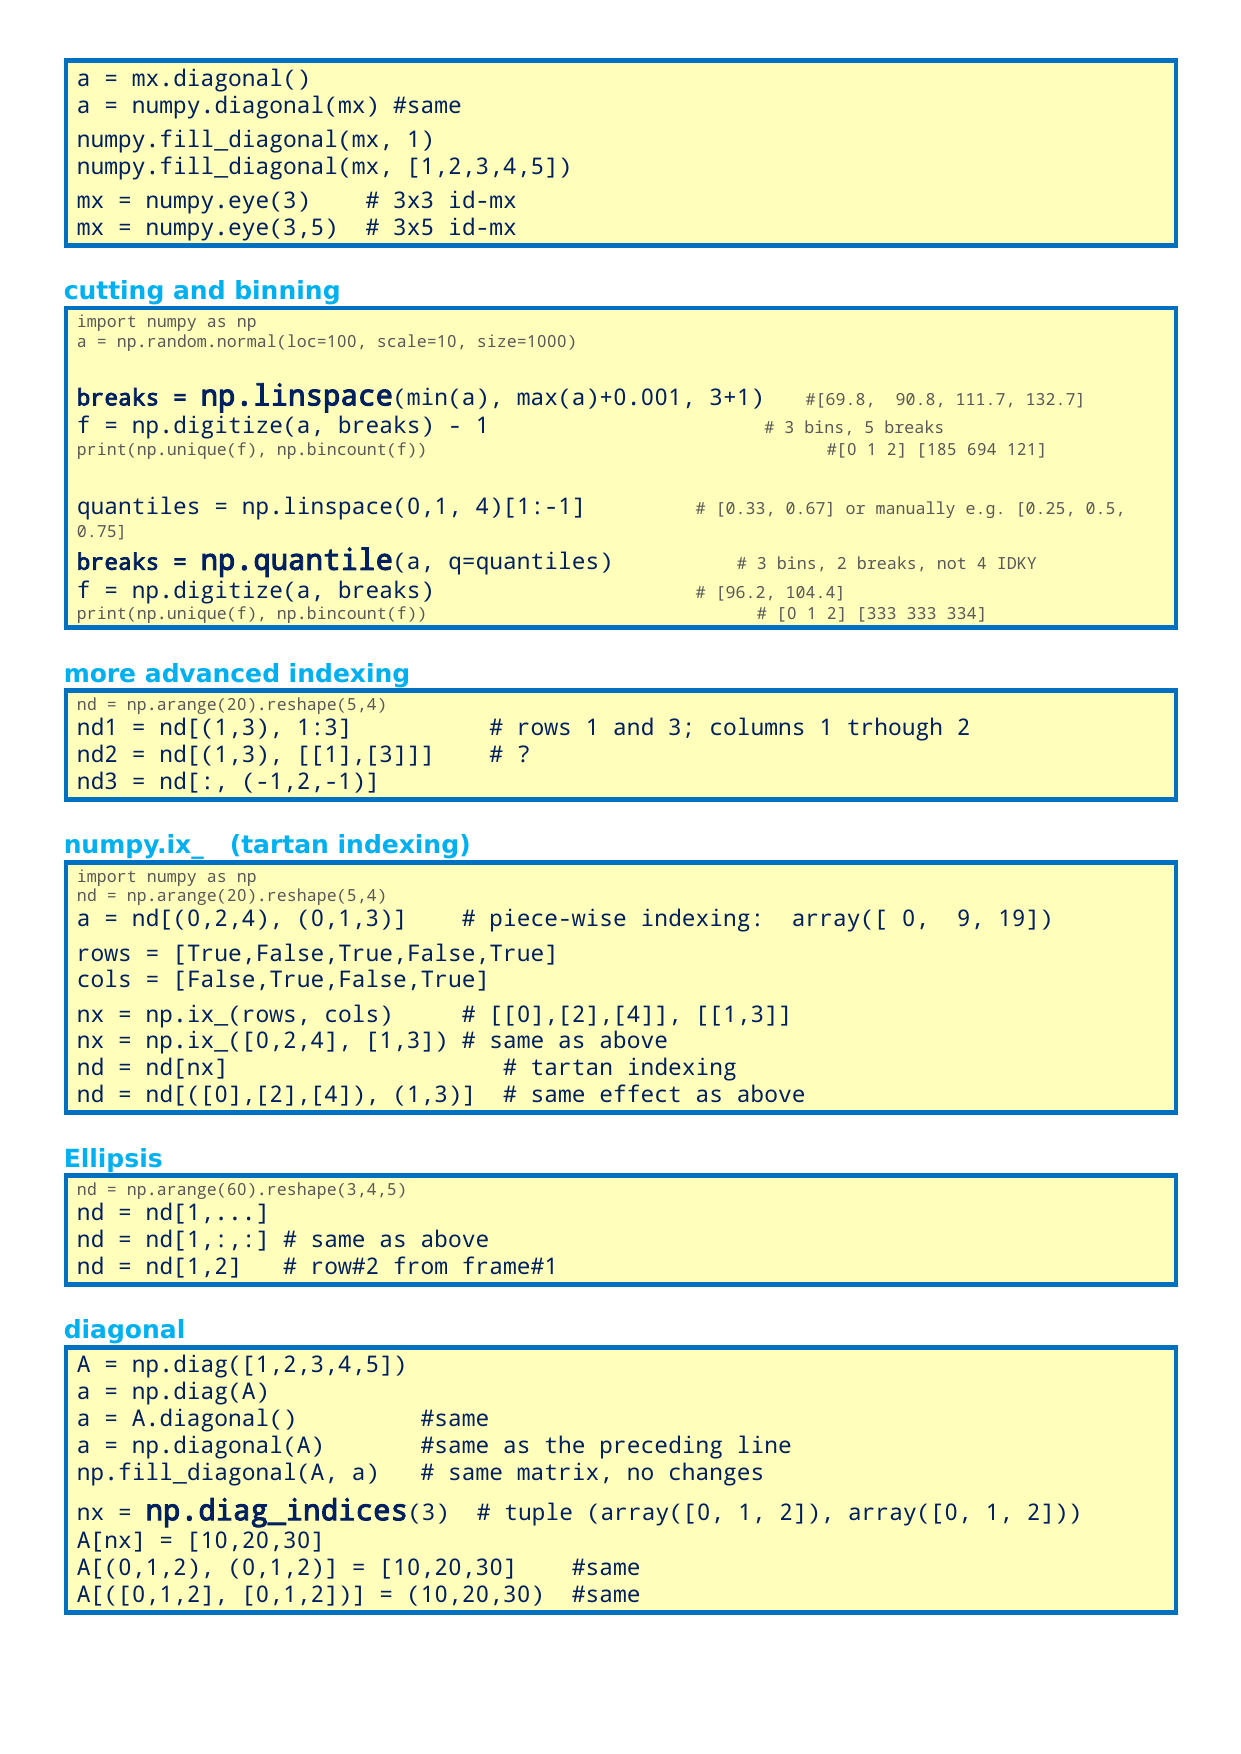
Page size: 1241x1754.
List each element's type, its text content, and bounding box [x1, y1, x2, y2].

text cols = [False,True,False,True] [68, 960, 1174, 987]
text quantiles = np.linspace(0,1, 4)[1:-1] # [0.33, 0.67] or manually e.g. [0.25, 0.5, 0.75] [68, 486, 1174, 536]
text rows = [True,False,True,False,True] [68, 933, 1174, 960]
text breaks = np.linspace(min(a), max(a)+0.001, 3+1) #[69.8, 90.8, 111.7, 132.7] [68, 372, 1174, 406]
text nd1 = nd[(1,3), 1:3] # rows 1 and 3; columns 1 trhough 2 [68, 708, 1174, 734]
text a = np.diag(A) [68, 1372, 1174, 1398]
text f = np.digitize(a, breaks) - 1 # 3 bins, 5 breaks [68, 406, 1174, 433]
text np.fill_diagonal(A, a) # same matrix, no changes [68, 1452, 1174, 1479]
text nx = np.ix_(rows, cols) # [[0],[2],[4]], [[1,3]] [68, 994, 1174, 1021]
text nd = np.arange(20).reshape(5,4) [68, 879, 1174, 899]
text mx = numpy.eye(3,5) # 3x5 id-mx [68, 207, 1174, 243]
text nd = np.arange(20).reshape(5,4) [68, 693, 1174, 708]
title cutting and binning [63, 276, 1178, 306]
title more advanced indexing [63, 659, 1178, 688]
text a = A.diagonal() #same [68, 1398, 1174, 1425]
text breaks = np.quantile(a, q=quantiles) # 3 bins, 2 breaks, not 4 IDKY [68, 536, 1174, 570]
text A[nx] = [10,20,30] [68, 1521, 1174, 1547]
text nd = nd[([0],[2],[4]), (1,3)] # same effect as above [68, 1075, 1174, 1110]
title numpy.ix_ (tartan indexing) [63, 831, 1178, 860]
text print(np.unique(f), np.bincount(f)) # [0 1 2] [333 333 334] [68, 597, 1174, 625]
text a = mx.diagonal() [68, 63, 1174, 85]
text a = numpy.diagonal(mx) #same [68, 85, 1174, 112]
text A = np.diag([1,2,3,4,5]) [68, 1350, 1174, 1372]
text import numpy as np [68, 310, 1174, 325]
text mx = numpy.eye(3) # 3x3 id-mx [68, 180, 1174, 207]
text nd = np.arange(60).reshape(3,4,5) [68, 1178, 1174, 1193]
title diagonal [63, 1316, 1178, 1345]
text nd = nd[nx] # tartan indexing [68, 1048, 1174, 1075]
text nd = nd[1,:,:] # same as above [68, 1219, 1174, 1246]
text a = np.diagonal(A) #same as the preceding line [68, 1425, 1174, 1452]
text numpy.fill_diagonal(mx, [1,2,3,4,5]) [68, 146, 1174, 173]
text nd = nd[1,...] [68, 1193, 1174, 1219]
text a = nd[(0,2,4), (0,1,3)] # piece-wise indexing: array([ 0, 9, 19]) [68, 899, 1174, 926]
text nd = nd[1,2] # row#2 from frame#1 [68, 1246, 1174, 1282]
text nx = np.diag_indices(3) # tuple (array([0, 1, 2]), array([0, 1, 2])) [68, 1486, 1174, 1521]
text import numpy as np [68, 865, 1174, 879]
text f = np.digitize(a, breaks) # [96.2, 104.4] [68, 570, 1174, 597]
text nd2 = nd[(1,3), [[1],[3]]] # ? [68, 734, 1174, 761]
text numpy.fill_diagonal(mx, 1) [68, 119, 1174, 146]
text a = np.random.normal(loc=100, scale=10, size=1000) [68, 325, 1174, 345]
text print(np.unique(f), np.bincount(f)) #[0 1 2] [185 694 121] [68, 433, 1174, 452]
text nx = np.ix_([0,2,4], [1,3]) # same as above [68, 1021, 1174, 1048]
title Ellipsis [63, 1144, 1178, 1173]
text A[([0,1,2], [0,1,2])] = (10,20,30) #same [68, 1574, 1174, 1610]
text A[(0,1,2), (0,1,2)] = [10,20,30] #same [68, 1547, 1174, 1574]
text nd3 = nd[:, (-1,2,-1)] [68, 761, 1174, 797]
